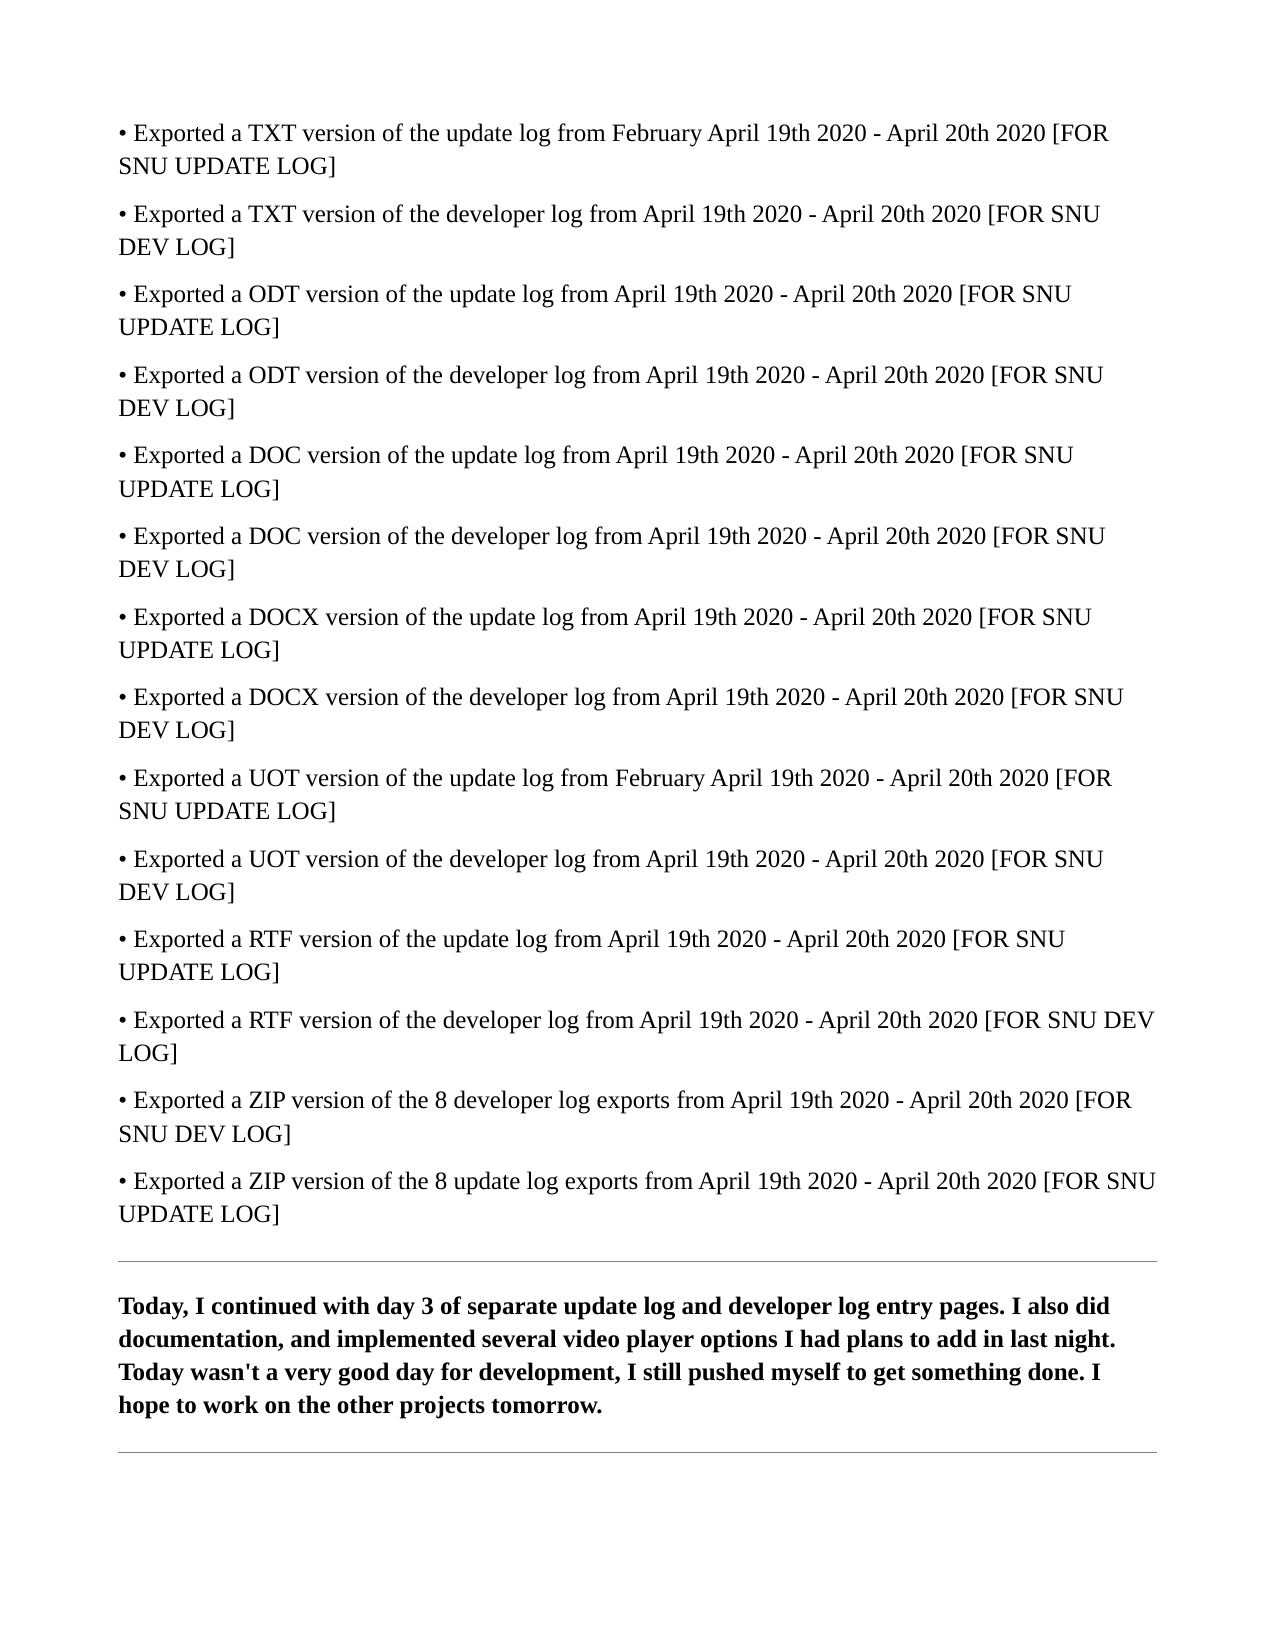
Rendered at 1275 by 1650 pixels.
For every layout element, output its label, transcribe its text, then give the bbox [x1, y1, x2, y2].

text • Exported a DOC version of the developer log from April 19th 2020 - April 20th 2020 [FOR SNU DEV LOG] [118, 521, 1157, 583]
text • Exported a ZIP version of the 8 update log exports from April 19th 2020 - April 20th 2020 [FOR SNU UPDATE LOG] [118, 1166, 1157, 1228]
text • Exported a RTF version of the update log from April 19th 2020 - April 20th 2020 [FOR SNU UPDATE LOG] [118, 924, 1157, 986]
text • Exported a DOCX version of the update log from April 19th 2020 - April 20th 2020 [FOR SNU UPDATE LOG] [118, 602, 1157, 664]
text • Exported a DOCX version of the developer log from April 19th 2020 - April 20th 2020 [FOR SNU DEV LOG] [118, 682, 1157, 744]
text • Exported a TXT version of the developer log from April 19th 2020 - April 20th 2020 [FOR SNU DEV LOG] [118, 199, 1157, 261]
text • Exported a DOC version of the update log from April 19th 2020 - April 20th 2020 [FOR SNU UPDATE LOG] [118, 441, 1157, 502]
text • Exported a ZIP version of the 8 developer log exports from April 19th 2020 - April 20th 2020 [FOR SNU DEV LOG] [118, 1086, 1157, 1147]
text • Exported a UOT version of the developer log from April 19th 2020 - April 20th 2020 [FOR SNU DEV LOG] [118, 844, 1157, 906]
text Today, I continued with day 3 of separate update log and developer log entry pages. I also did documentation, and implemented several video player options I had plans to add in last night. Today wasn't a very good day for development, I still pushed myself to get something done. I hope to work on the other projects tomorrow. [118, 1291, 1157, 1419]
text • Exported a TXT version of the update log from February April 19th 2020 - April 20th 2020 [FOR SNU UPDATE LOG] [118, 118, 1157, 180]
text • Exported a RTF version of the developer log from April 19th 2020 - April 20th 2020 [FOR SNU DEV LOG] [118, 1005, 1157, 1067]
text • Exported a ODT version of the update log from April 19th 2020 - April 20th 2020 [FOR SNU UPDATE LOG] [118, 279, 1157, 341]
text • Exported a UOT version of the update log from February April 19th 2020 - April 20th 2020 [FOR SNU UPDATE LOG] [118, 763, 1157, 825]
text • Exported a ODT version of the developer log from April 19th 2020 - April 20th 2020 [FOR SNU DEV LOG] [118, 360, 1157, 422]
